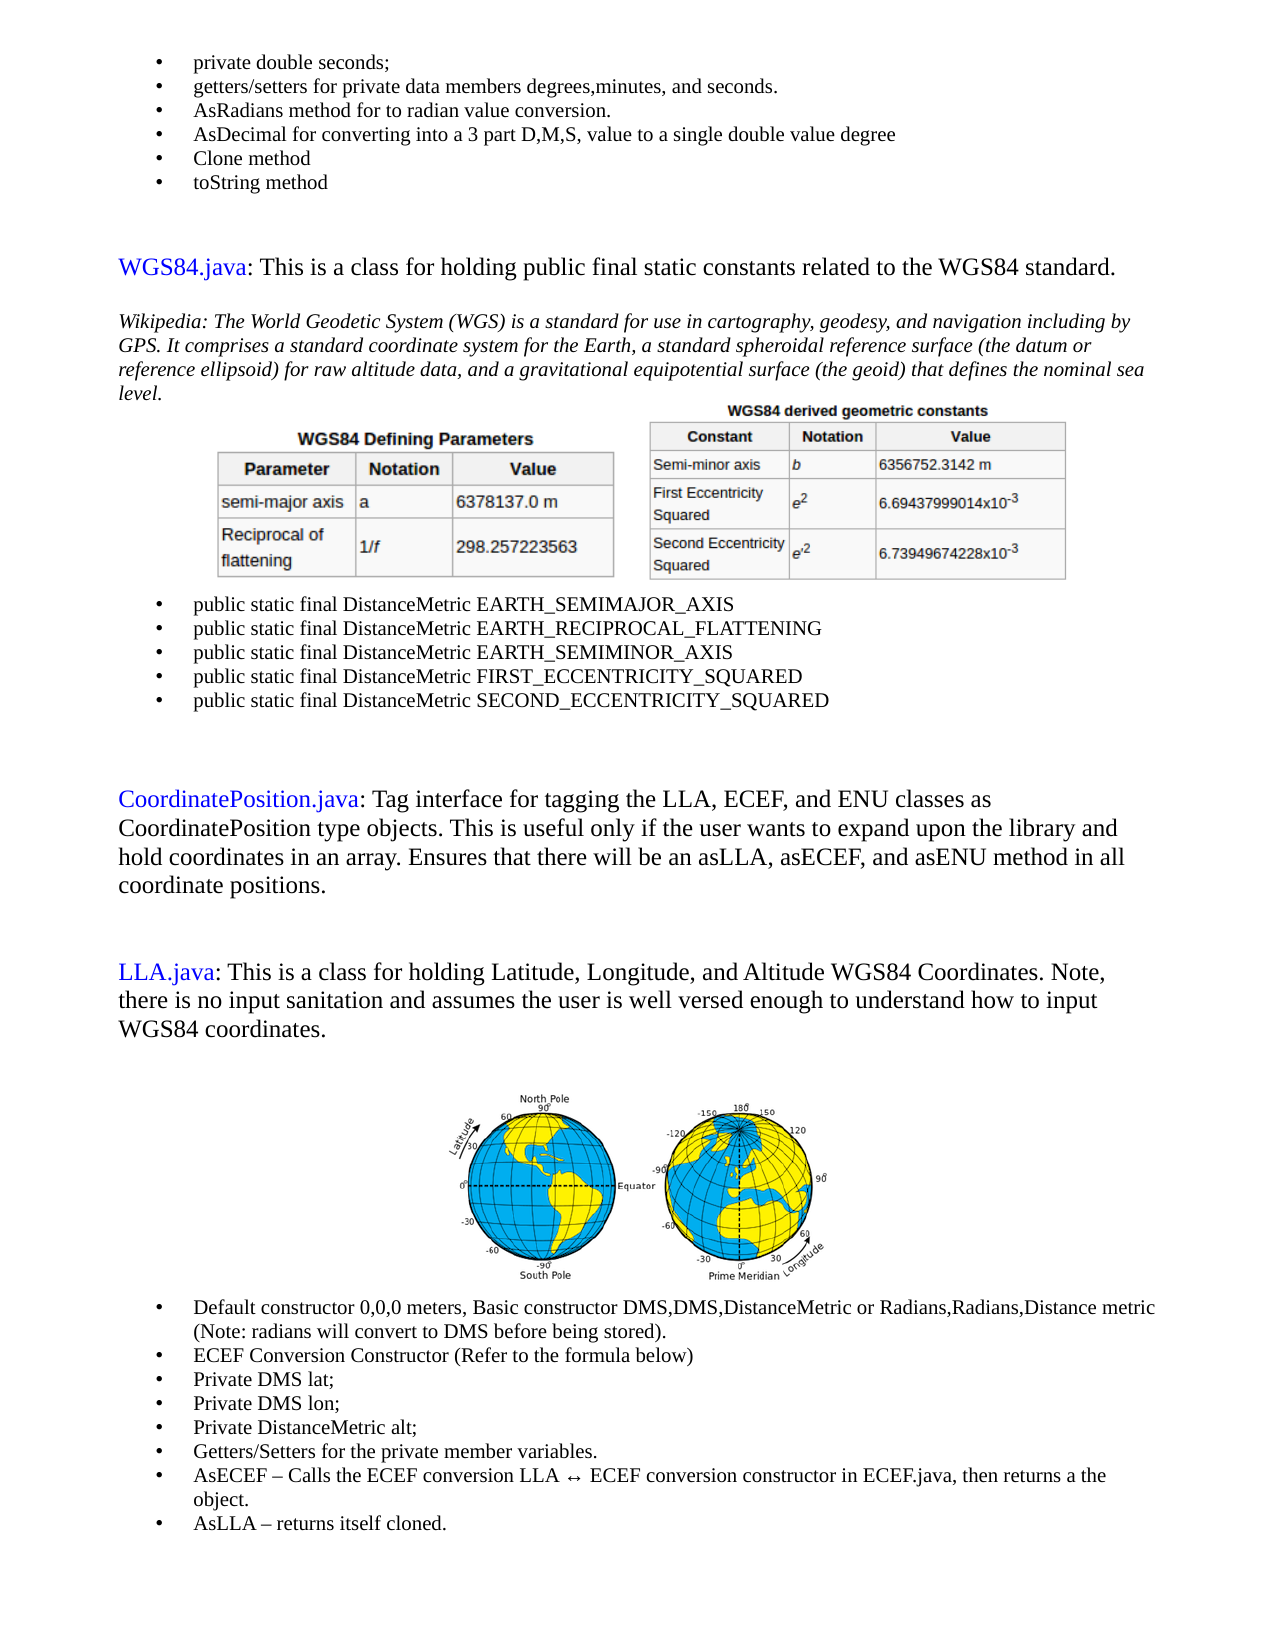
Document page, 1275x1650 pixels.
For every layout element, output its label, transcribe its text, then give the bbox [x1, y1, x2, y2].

list Default constructor 0,0,0 meters, Basic constructor DMS,DMS,DistanceMetric or Radians,Radians,Distance metric (Note: radians will convert to DMS before being stored). [156, 1295, 1157, 1343]
list AsRadians method for to radian value conversion. [156, 98, 1157, 122]
list public static final DistanceMetric EARTH_SEMIMAJOR_AXIS [156, 592, 1157, 616]
list toString method [156, 170, 1157, 194]
picture [645, 395, 1072, 588]
list getters/setters for private data members degrees,minutes, and seconds. [156, 74, 1157, 98]
list Private DMS lat; [156, 1367, 1157, 1391]
list public static final DistanceMetric FIRST_ECCENTRICITY_SQUARED [156, 664, 1157, 688]
list Clone method [156, 146, 1157, 170]
list AsDecimal for converting into a 3 part D,M,S, value to a single double value degree [156, 122, 1157, 146]
list Private DMS lon; [156, 1391, 1157, 1415]
text Wikipedia: The World Geodetic System (WGS) is a standard for use in cartography, geodesy, and navigation including by GPS. It comprises a standard coordinate system for the Earth, a standard spheroidal reference surface (the datum or reference ellipsoid) for raw altitude data, and a gravitational equipotential surface (the geoid) that defines the nominal sea level. [118, 309, 1157, 405]
list AsECEF – Calls the ECEF conversion LLA ↔ ECEF conversion constructor in ECEF.java, then returns a the object. [156, 1463, 1157, 1511]
picture [208, 422, 624, 587]
text CoordinatePosition.java: Tag interface for tagging the LLA, ECEF, and ENU classes as CoordinatePosition type objects. This is useful only if the user wants to expand upon the library and hold coordinates in an array. Ensures that there will be an asLLA, asECEF, and asENU method in all coordinate positions. [118, 784, 1157, 899]
list Getters/Setters for the private member variables. [156, 1439, 1157, 1463]
list AsLLA – returns itself cloned. [156, 1511, 1157, 1535]
text WGS84.java: This is a class for holding public final static constants related to the WGS84 standard. [118, 252, 1157, 280]
list public static final DistanceMetric SECOND_ECCENTRICITY_SQUARED [156, 688, 1157, 712]
text LLA.java: This is a class for holding Latitude, Longitude, and Altitude WGS84 Coordinates. Note, there is no input sanitation and assumes the user is well versed enough to understand how to input WGS84 coordinates. [118, 957, 1157, 1043]
list Private DistanceMetric alt; [156, 1415, 1157, 1439]
list ECEF Conversion Constructor (Refer to the formula below) [156, 1343, 1157, 1367]
list private double seconds; [156, 50, 1157, 74]
list public static final DistanceMetric EARTH_RECIPROCAL_FLATTENING [156, 616, 1157, 640]
list public static final DistanceMetric EARTH_SEMIMINOR_AXIS [156, 640, 1157, 664]
picture [446, 1089, 829, 1289]
